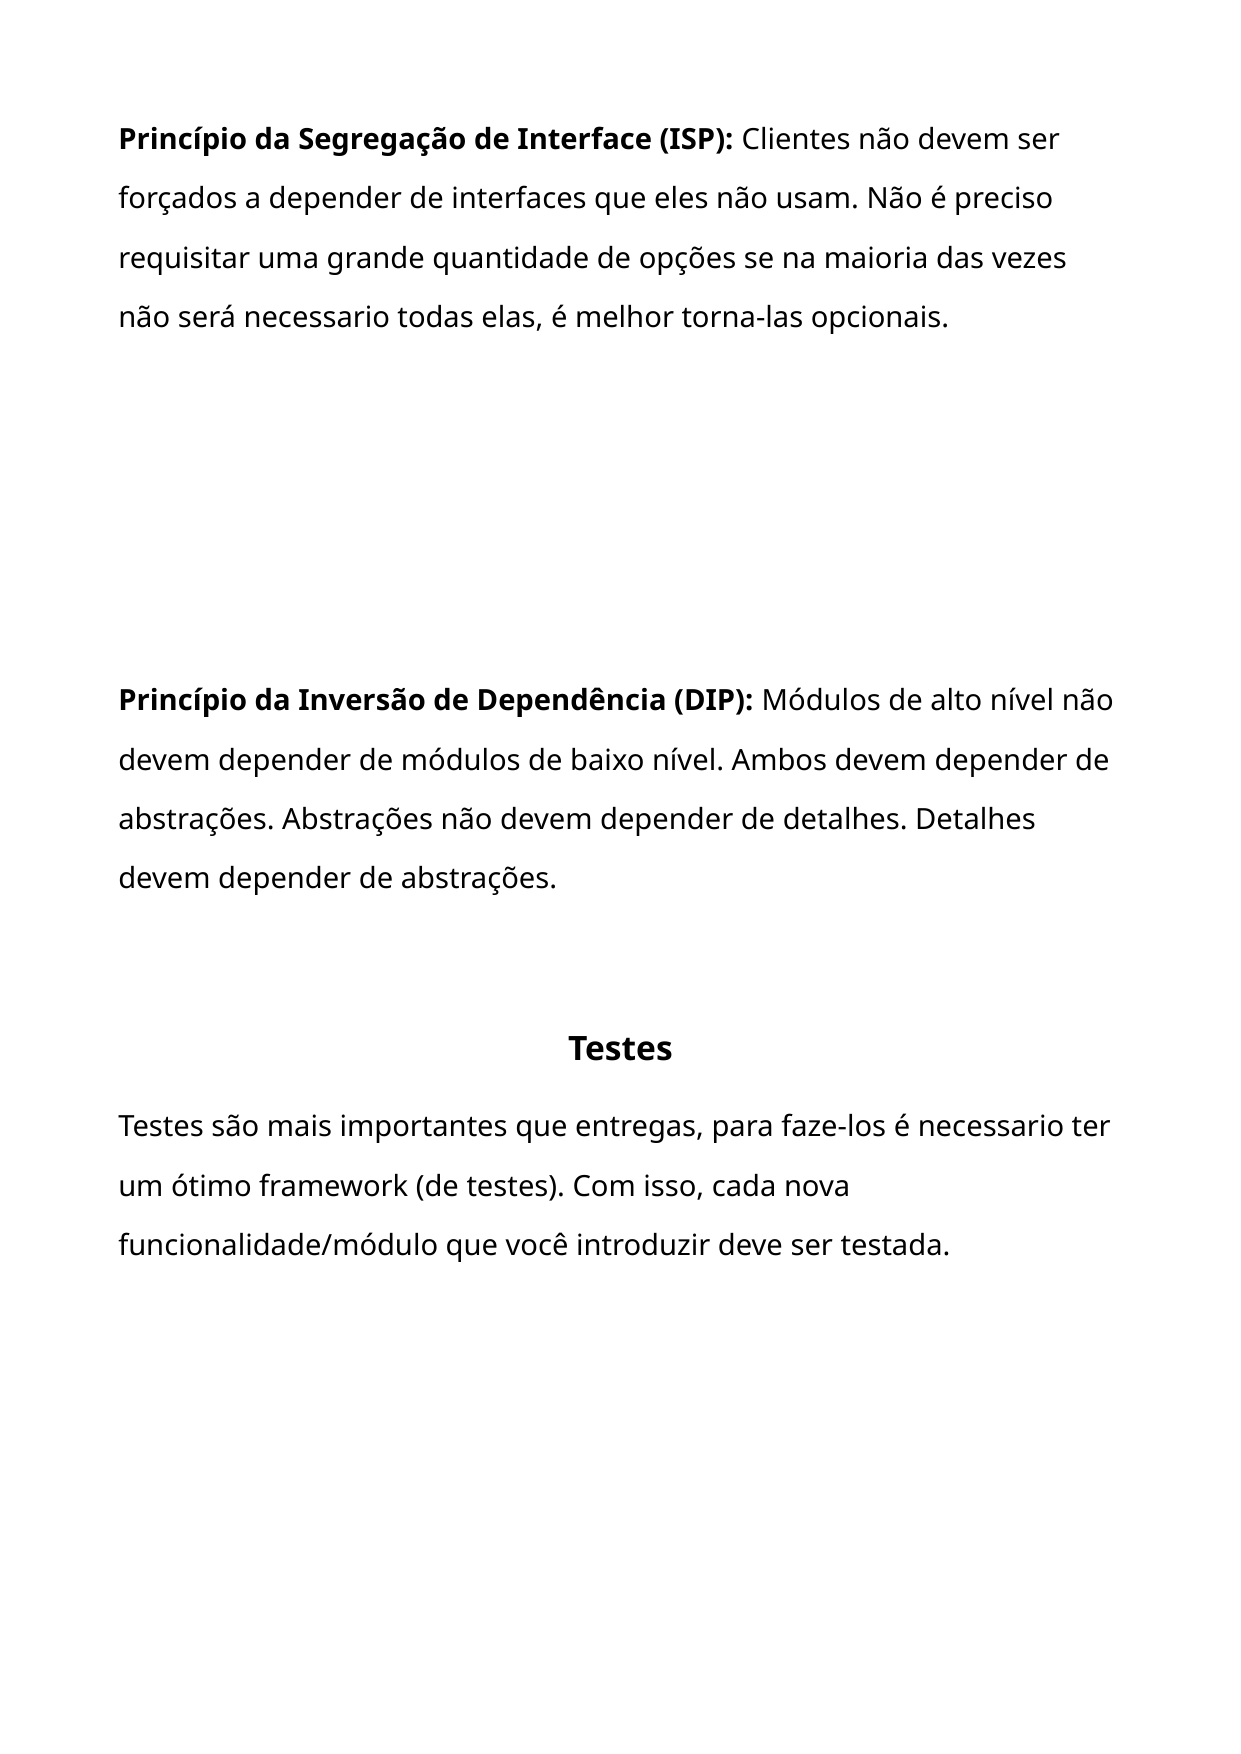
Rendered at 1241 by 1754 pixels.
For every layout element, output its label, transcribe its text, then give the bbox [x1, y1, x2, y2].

subtitle Testes [118, 1025, 1122, 1070]
text Testes são mais importantes que entregas, para faze-los é necessario ter um ótimo framework (de testes). Com isso, cada nova funcionalidade/módulo que você introduzir deve ser testada. [118, 1106, 1122, 1264]
subtitle Princípio da Inversão de Dependência (DIP): Módulos de alto nível não devem depender de módulos de baixo nível. Ambos devem depender de abstrações. Abstrações não devem depender de detalhes. Detalhes devem depender de abstrações. [118, 679, 1122, 897]
subtitle Princípio da Segregação de Interface (ISP): Clientes não devem ser forçados a depender de interfaces que eles não usam. Não é preciso requisitar uma grande quantidade de opções se na maioria das vezes não será necessario todas elas, é melhor torna-las opcionais. [118, 118, 1122, 336]
